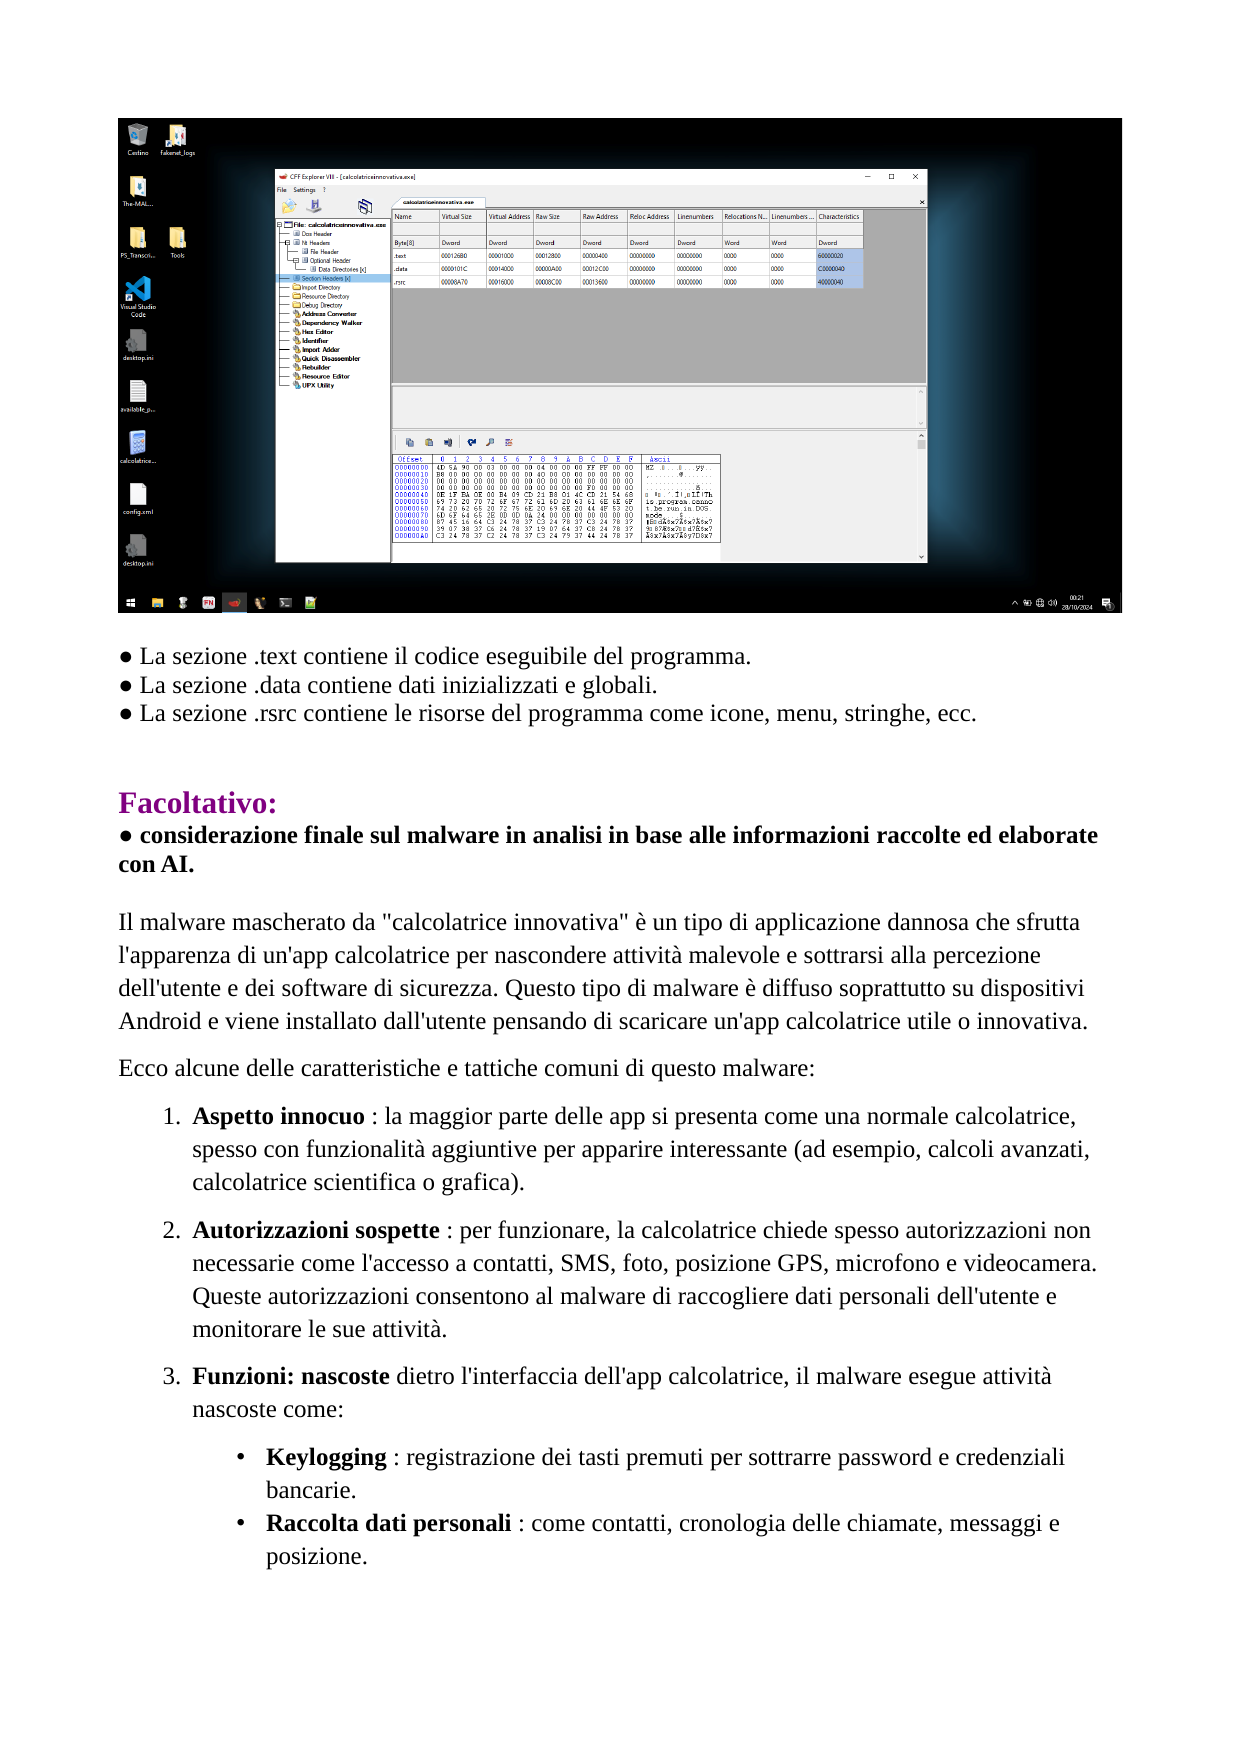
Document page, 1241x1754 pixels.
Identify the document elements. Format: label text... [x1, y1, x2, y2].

text Ecco alcune delle caratteristiche e tattiche comuni di questo malware: [118, 1053, 1122, 1082]
list Keylogging : registrazione dei tasti premuti per sottrarre password e credenziali bancarie. [236, 1442, 1122, 1504]
text ● La sezione .text contiene il codice eseguibile del programma. [118, 641, 1122, 670]
list Raccolta dati personali : come contatti, cronologia delle chiamate, messaggi e posizione. [236, 1508, 1122, 1570]
text Il malware mascherato da "calcolatrice innovativa" è un tipo di applicazione dannosa che sfrutta l'apparenza di un'app calcolatrice per nascondere attività malevole e sottrarsi alla percezione dell'utente e dei software di sicurezza. Questo tipo di malware è diffuso soprattutto su dispositivi Android e viene installato dall'utente pensando di scaricare un'app calcolatrice utile o innovativa. [118, 907, 1122, 1035]
list Autorizzazioni sospette : per funzionare, la calcolatrice chiede spesso autorizzazioni non necessarie come l'accesso a contatti, SMS, foto, posizione GPS, microfono e videocamera. Queste autorizzazioni consentono al malware di raccogliere dati personali dell'utente e monitorare le sue attività. [162, 1215, 1122, 1343]
text ● La sezione .data contiene dati inizializzati e globali. [118, 670, 1122, 698]
list Aspetto innocuo : la maggior parte delle app si presenta come una normale calcolatrice, spesso con funzionalità aggiuntive per apparire interessante (ad esempio, calcoli avanzati, calcolatrice scientifica o grafica). [162, 1101, 1122, 1196]
text Facoltativo: [118, 785, 1122, 821]
picture [118, 118, 1123, 613]
text ● considerazione finale sul malware in analisi in base alle informazioni raccolte ed elaborate con AI. [118, 821, 1122, 878]
text ● La sezione .rsrc contiene le risorse del programma come icone, menu, stringhe, ecc. [118, 698, 1122, 727]
list Funzioni: nascoste dietro l'interfaccia dell'app calcolatrice, il malware esegue attività nascoste come: [162, 1361, 1122, 1423]
